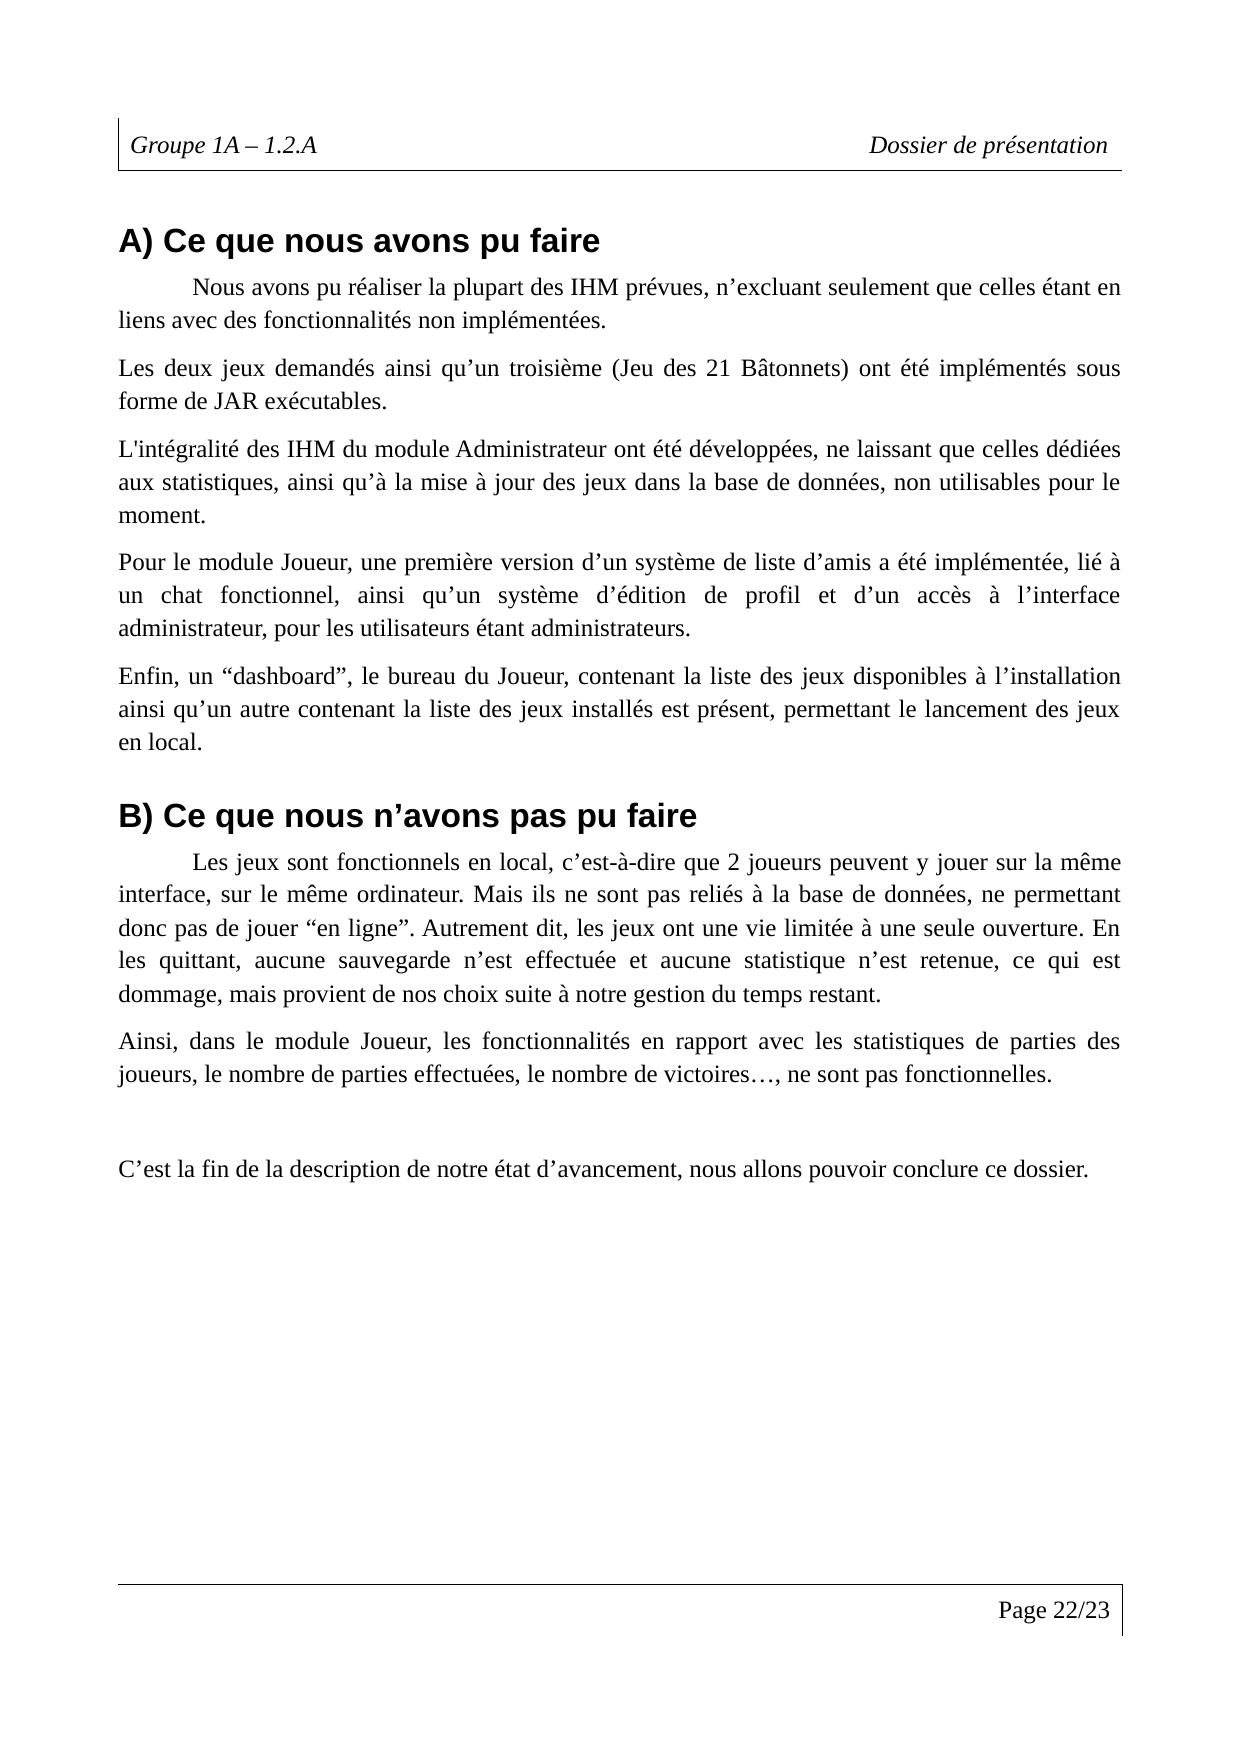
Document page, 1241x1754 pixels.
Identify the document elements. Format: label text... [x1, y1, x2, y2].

subtitle Ce que nous avons pu faire [118, 221, 1122, 260]
text Enfin, un “dashboard”, le bureau du Joueur, contenant la liste des jeux disponibles à l’installation ainsi qu’un autre contenant la liste des jeux installés est présent, permettant le lancement des jeux en local. [118, 661, 1122, 756]
subtitle Ce que nous n’avons pas pu faire [118, 795, 1122, 834]
text Pour le module Joueur, une première version d’un système de liste d’amis a été implémentée, lié à un chat fonctionnel, ainsi qu’un système d’édition de profil et d’un accès à l’interface administrateur, pour les utilisateurs étant administrateurs. [118, 547, 1122, 642]
text Les jeux sont fonctionnels en local, c’est-à-dire que 2 joueurs peuvent y jouer sur la même interface, sur le même ordinateur. Mais ils ne sont pas reliés à la base de données, ne permettant donc pas de jouer “en ligne”. Autrement dit, les jeux ont une vie limitée à une seule ouverture. En les quittant, aucune sauvegarde n’est effectuée et aucune statistique n’est retenue, ce qui est dommage, mais provient de nos choix suite à notre gestion du temps restant. [118, 847, 1122, 1007]
text C’est la fin de la description de notre état d’avancement, nous allons pouvoir conclure ce dossier. [118, 1154, 1122, 1183]
text L'intégralité des IHM du module Administrateur ont été développées, ne laissant que celles dédiées aux statistiques, ainsi qu’à la mise à jour des jeux dans la base de données, non utilisables pour le moment. [118, 434, 1122, 528]
text Nous avons pu réaliser la plupart des IHM prévues, n’excluant seulement que celles étant en liens avec des fonctionnalités non implémentées. [118, 272, 1122, 334]
text Ainsi, dans le module Joueur, les fonctionnalités en rapport avec les statistiques de parties des joueurs, le nombre de parties effectuées, le nombre de victoires…, ne sont pas fonctionnelles. [118, 1026, 1122, 1088]
text Les deux jeux demandés ainsi qu’un troisième (Jeu des 21 Bâtonnets) ont été implémentés sous forme de JAR exécutables. [118, 353, 1122, 415]
